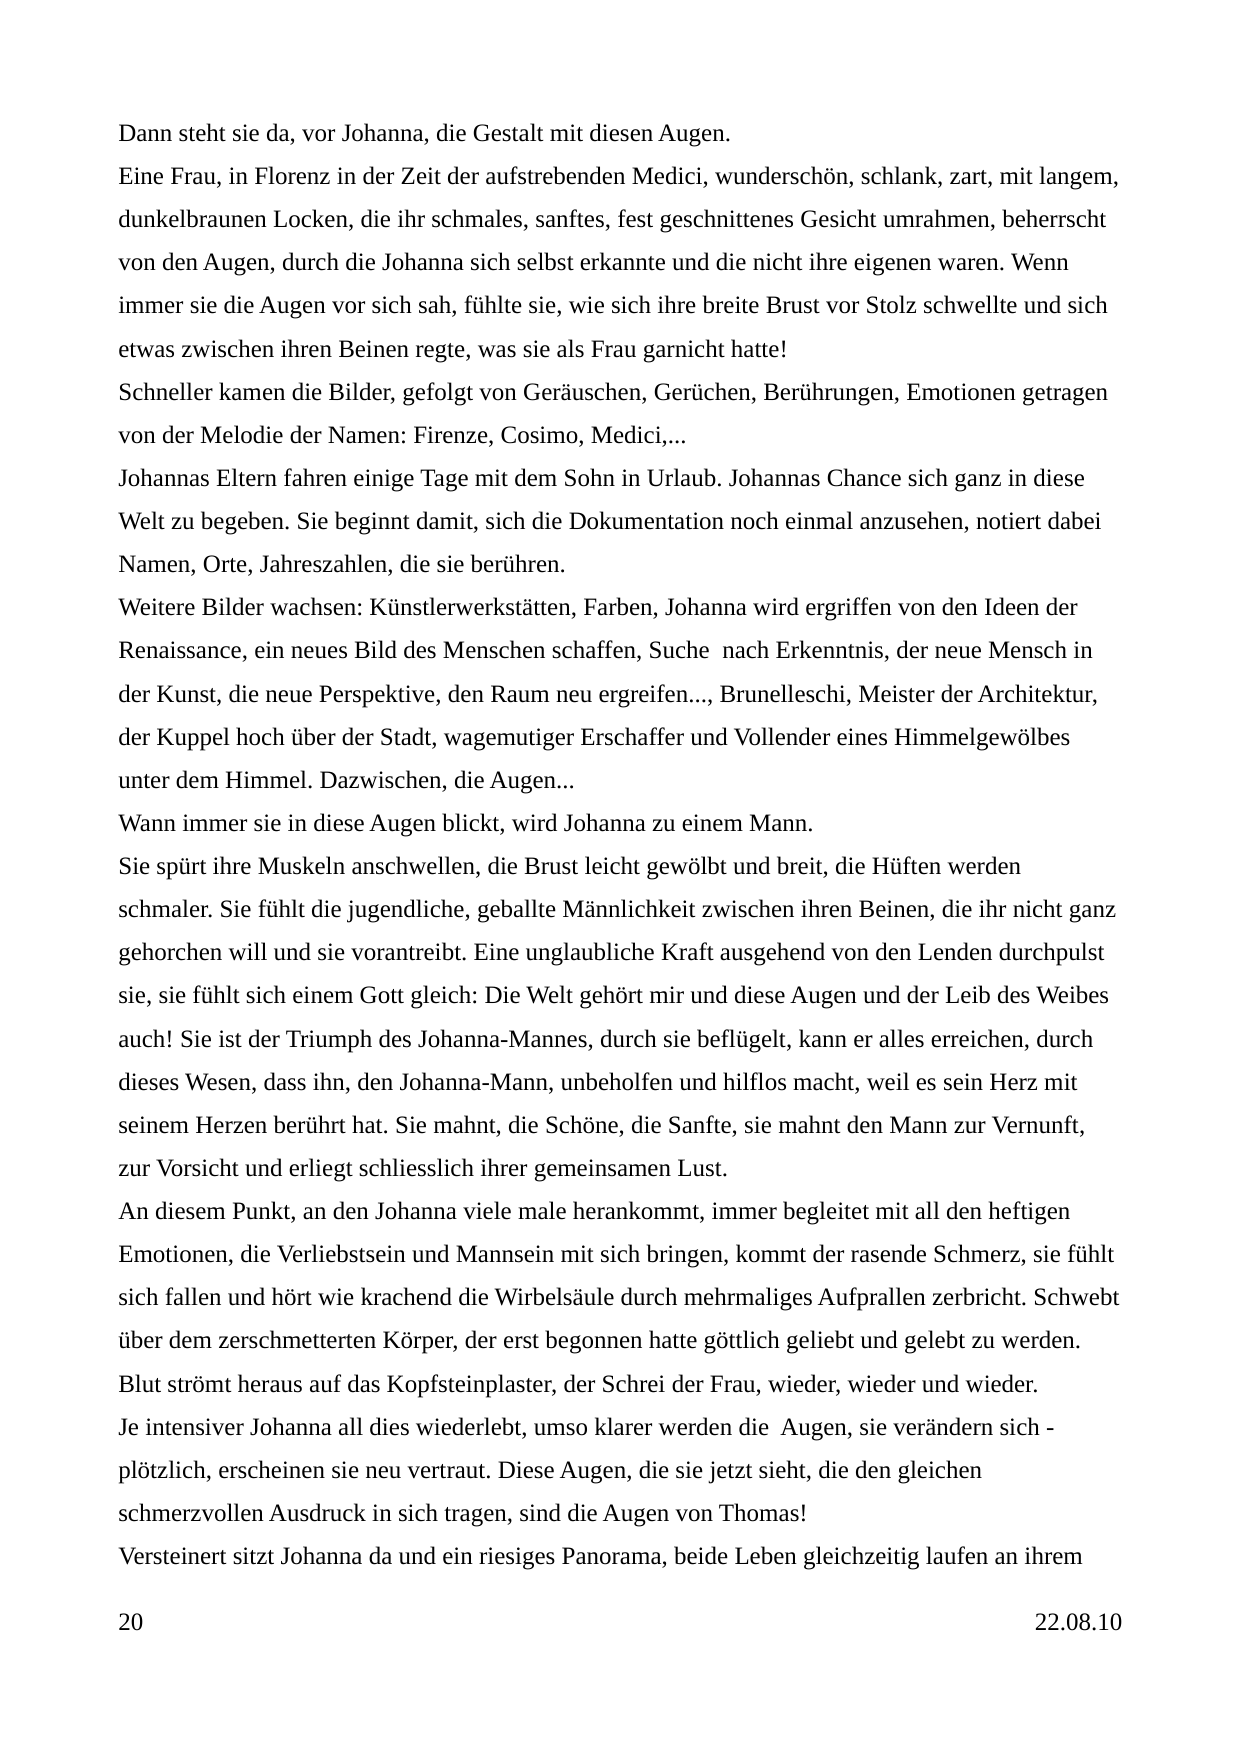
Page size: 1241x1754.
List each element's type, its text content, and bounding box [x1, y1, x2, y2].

text Sie spürt ihre Muskeln anschwellen, die Brust leicht gewölbt und breit, die Hüften werden schmaler. Sie fühlt die jugendliche, geballte Männlichkeit zwischen ihren Beinen, die ihr nicht ganz gehorchen will und sie vorantreibt. Eine unglaubliche Kraft ausgehend von den Lenden durchpulst sie, sie fühlt sich einem Gott gleich: Die Welt gehört mir und diese Augen und der Leib des Weibes auch! Sie ist der Triumph des Johanna-Mannes, durch sie beflügelt, kann er alles erreichen, durch dieses Wesen, dass ihn, den Johanna-Mann, unbeholfen und hilflos macht, weil es sein Herz mit seinem Herzen berührt hat. Sie mahnt, die Schöne, die Sanfte, sie mahnt den Mann zur Vernunft, zur Vorsicht und erliegt schliesslich ihrer gemeinsamen Lust. [118, 851, 1122, 1182]
text Weitere Bilder wachsen: Künstlerwerkstätten, Farben, Johanna wird ergriffen von den Ideen der Renaissance, ein neues Bild des Menschen schaffen, Suche nach Erkenntnis, der neue Mensch in der Kunst, die neue Perspektive, den Raum neu ergreifen..., Brunelleschi, Meister der Architektur, der Kuppel hoch über der Stadt, wagemutiger Erschaffer und Vollender eines Himmelgewölbes unter dem Himmel. Dazwischen, die Augen... [118, 592, 1122, 794]
text Je intensiver Johanna all dies wiederlebt, umso klarer werden die Augen, sie verändern sich -plötzlich, erscheinen sie neu vertraut. Diese Augen, die sie jetzt sieht, die den gleichen schmerzvollen Ausdruck in sich tragen, sind die Augen von Thomas! [118, 1412, 1122, 1527]
text Dann steht sie da, vor Johanna, die Gestalt mit diesen Augen. [118, 118, 1122, 147]
text Schneller kamen die Bilder, gefolgt von Geräuschen, Gerüchen, Berührungen, Emotionen getragen von der Melodie der Namen: Firenze, Cosimo, Medici,... [118, 377, 1122, 449]
text An diesem Punkt, an den Johanna viele male herankommt, immer begleitet mit all den heftigen Emotionen, die Verliebstsein und Mannsein mit sich bringen, kommt der rasende Schmerz, sie fühlt sich fallen und hört wie krachend die Wirbelsäule durch mehrmaliges Aufprallen zerbricht. Schwebt über dem zerschmetterten Körper, der erst begonnen hatte göttlich geliebt und gelebt zu werden. Blut strömt heraus auf das Kopfsteinplaster, der Schrei der Frau, wieder, wieder und wieder. [118, 1196, 1122, 1397]
text Johannas Eltern fahren einige Tage mit dem Sohn in Urlaub. Johannas Chance sich ganz in diese Welt zu begeben. Sie beginnt damit, sich die Dokumentation noch einmal anzusehen, notiert dabei Namen, Orte, Jahreszahlen, die sie berühren. [118, 463, 1122, 578]
text Wann immer sie in diese Augen blickt, wird Johanna zu einem Mann. [118, 808, 1122, 837]
text Eine Frau, in Florenz in der Zeit der aufstrebenden Medici, wunderschön, schlank, zart, mit langem, dunkelbraunen Locken, die ihr schmales, sanftes, fest geschnittenes Gesicht umrahmen, beherrscht von den Augen, durch die Johanna sich selbst erkannte und die nicht ihre eigenen waren. Wenn immer sie die Augen vor sich sah, fühlte sie, wie sich ihre breite Brust vor Stolz schwellte und sich etwas zwischen ihren Beinen regte, was sie als Frau garnicht hatte! [118, 161, 1122, 362]
text Versteinert sitzt Johanna da und ein riesiges Panorama, beide Leben gleichzeitig laufen an ihrem [118, 1541, 1122, 1570]
